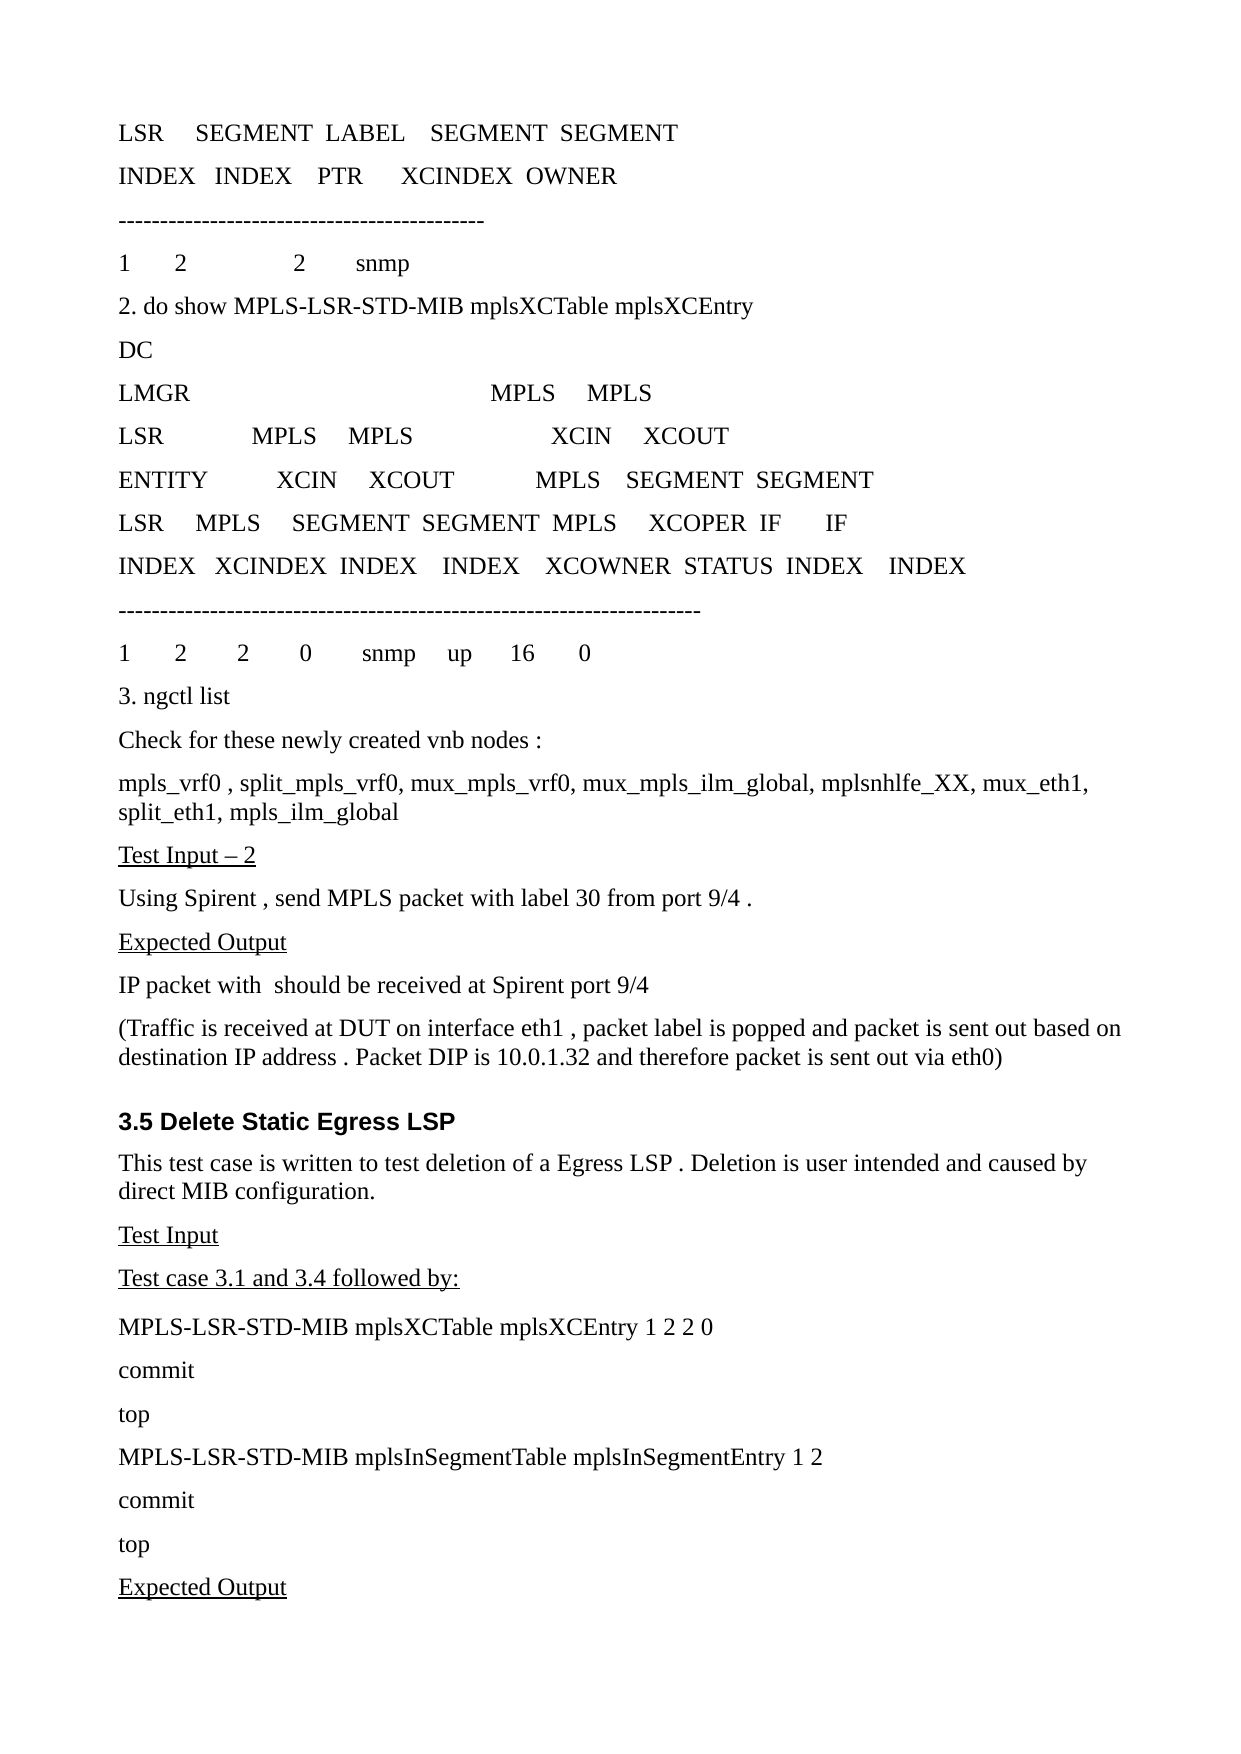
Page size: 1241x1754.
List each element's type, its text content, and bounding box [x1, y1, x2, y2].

text This test case is written to test deletion of a Egress LSP . Deletion is user intended and caused by direct MIB configuration. [118, 1148, 1122, 1205]
text 2. do show MPLS-LSR-STD-MIB mplsXCTable mplsXCEntry [118, 291, 1122, 320]
text LSR SEGMENT LABEL SEGMENT SEGMENT [118, 118, 1122, 147]
text commit [118, 1356, 1122, 1384]
text LMGR MPLS MPLS [118, 378, 1122, 407]
text Test case 3.1 and 3.4 followed by: [118, 1263, 1122, 1292]
text DC [118, 335, 1122, 363]
text 1 2 2 snmp [118, 248, 1122, 277]
text LSR MPLS MPLS XCIN XCOUT [118, 421, 1122, 450]
text MPLS-LSR-STD-MIB mplsInSegmentTable mplsInSegmentEntry 1 2 [118, 1442, 1122, 1471]
text INDEX XCINDEX INDEX INDEX XCOWNER STATUS INDEX INDEX [118, 551, 1122, 580]
subtitle 3.5 Delete Static Egress LSP [118, 1106, 1122, 1135]
text Test Input [118, 1220, 1122, 1248]
text ENTITY XCIN XCOUT MPLS SEGMENT SEGMENT [118, 465, 1122, 493]
text -------------------------------------------- [118, 205, 1122, 233]
text INDEX INDEX PTR XCINDEX OWNER [118, 161, 1122, 190]
text IP packet with should be received at Spirent port 9/4 [118, 970, 1122, 999]
text top [118, 1529, 1122, 1558]
text (Traffic is received at DUT on interface eth1 , packet label is popped and packet is sent out based on destination IP address . Packet DIP is 10.0.1.32 and therefore packet is sent out via eth0) [118, 1013, 1122, 1071]
text 1 2 2 0 snmp up 16 0 [118, 638, 1122, 667]
text 3. ngctl list [118, 681, 1122, 710]
text Test Input – 2 [118, 840, 1122, 869]
text Expected Output [118, 1572, 1122, 1601]
text mpls_vrf0 , split_mpls_vrf0, mux_mpls_vrf0, mux_mpls_ilm_global, mplsnhlfe_XX, mux_eth1, split_eth1, mpls_ilm_global [118, 768, 1122, 826]
text MPLS-LSR-STD-MIB mplsXCTable mplsXCEntry 1 2 2 0 [118, 1312, 1122, 1341]
text commit [118, 1486, 1122, 1514]
text Using Spirent , send MPLS packet with label 30 from port 9/4 . [118, 883, 1122, 912]
text LSR MPLS SEGMENT SEGMENT MPLS XCOPER IF IF [118, 508, 1122, 537]
text Check for these newly created vnb nodes : [118, 725, 1122, 753]
text ---------------------------------------------------------------------- [118, 595, 1122, 623]
text Expected Output [118, 927, 1122, 956]
text top [118, 1399, 1122, 1428]
